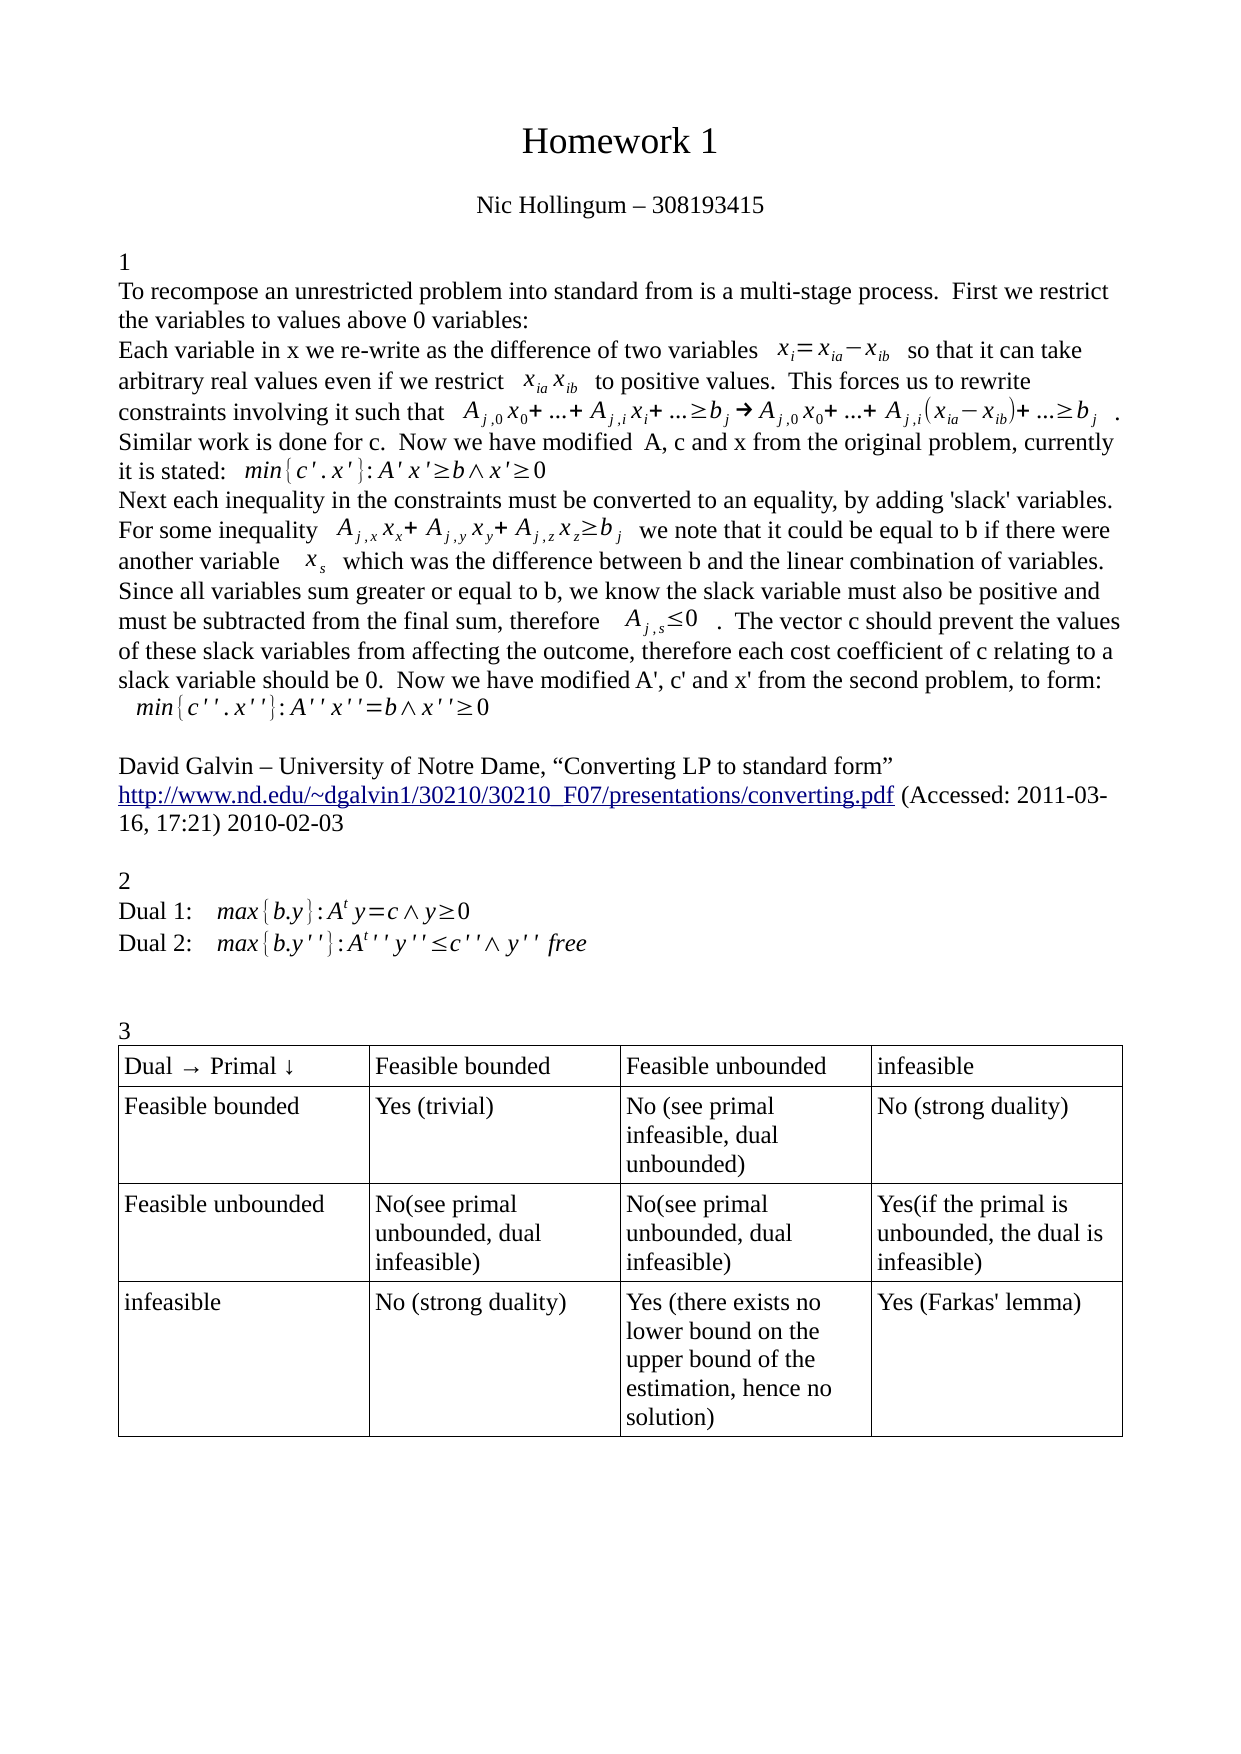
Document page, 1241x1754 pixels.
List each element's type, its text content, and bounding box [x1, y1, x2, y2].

text Homework 1 [118, 118, 1122, 161]
text 1 [118, 247, 1122, 276]
text David Galvin – University of Notre Dame, “Converting LP to standard form” http://www.nd.edu/~dgalvin1/30210/30210_F07/presentations/converting.pdf (Accessed: 2011-03-16, 17:21) 2010-02-03 [118, 751, 1122, 837]
table_header Dual → Primal ↓ [119, 1046, 369, 1086]
text Next each inequality in the constraints must be converted to an equality, by adding 'slack' variables. For some inequalitywe note that it could be equal to b if there were another variable which was the difference between b and the linear combination of variables. Since all variables sum greater or equal to b, we know the slack variable must also be positive and must be subtracted from the final sum, therefore . The vector c should prevent the values of these slack variables from affecting the outcome, therefore each cost coefficient of c relating to a slack variable should be 0. Now we have modified A', c' and x' from the second problem, to form: [118, 485, 1122, 722]
table_cell No (strong duality) [370, 1282, 620, 1436]
text Dual 1: [118, 895, 1122, 927]
table_cell Yes (Farkas' lemma) [872, 1282, 1122, 1436]
table_cell infeasible [119, 1282, 369, 1436]
text To recompose an unrestricted problem into standard from is a multi-stage process. First we restrict the variables to values above 0 variables: [118, 276, 1122, 334]
table_cell Yes (there exists no lower bound on the upper bound of the estimation, hence no solution) [621, 1282, 871, 1436]
table_header Feasible unbounded [621, 1046, 871, 1086]
table_cell Yes (trivial) [370, 1087, 620, 1183]
text Nic Hollingum – 308193415 [118, 190, 1122, 219]
table_cell No (strong duality) [872, 1087, 1122, 1183]
table_cell No(see primal unbounded, dual infeasible) [370, 1184, 620, 1281]
table_cell No (see primal infeasible, dual unbounded) [621, 1087, 871, 1183]
table_cell Feasible unbounded [119, 1184, 369, 1281]
table_header infeasible [872, 1046, 1122, 1086]
table_header Feasible bounded [370, 1046, 620, 1086]
text Dual 2: [118, 927, 1122, 959]
text 3 [118, 1016, 1122, 1045]
table_cell No(see primal unbounded, dual infeasible) [621, 1184, 871, 1281]
text Each variable in x we re-write as the difference of two variablesso that it can take arbitrary real values even if we restrictto positive values. This forces us to rewrite constraints involving it such that. Similar work is done for c. Now we have modified A, c and x from the original problem, currently it is stated: [118, 334, 1122, 485]
table_cell Feasible bounded [119, 1087, 369, 1183]
table_cell Yes(if the primal is unbounded, the dual is infeasible) [872, 1184, 1122, 1281]
text 2 [118, 866, 1122, 895]
